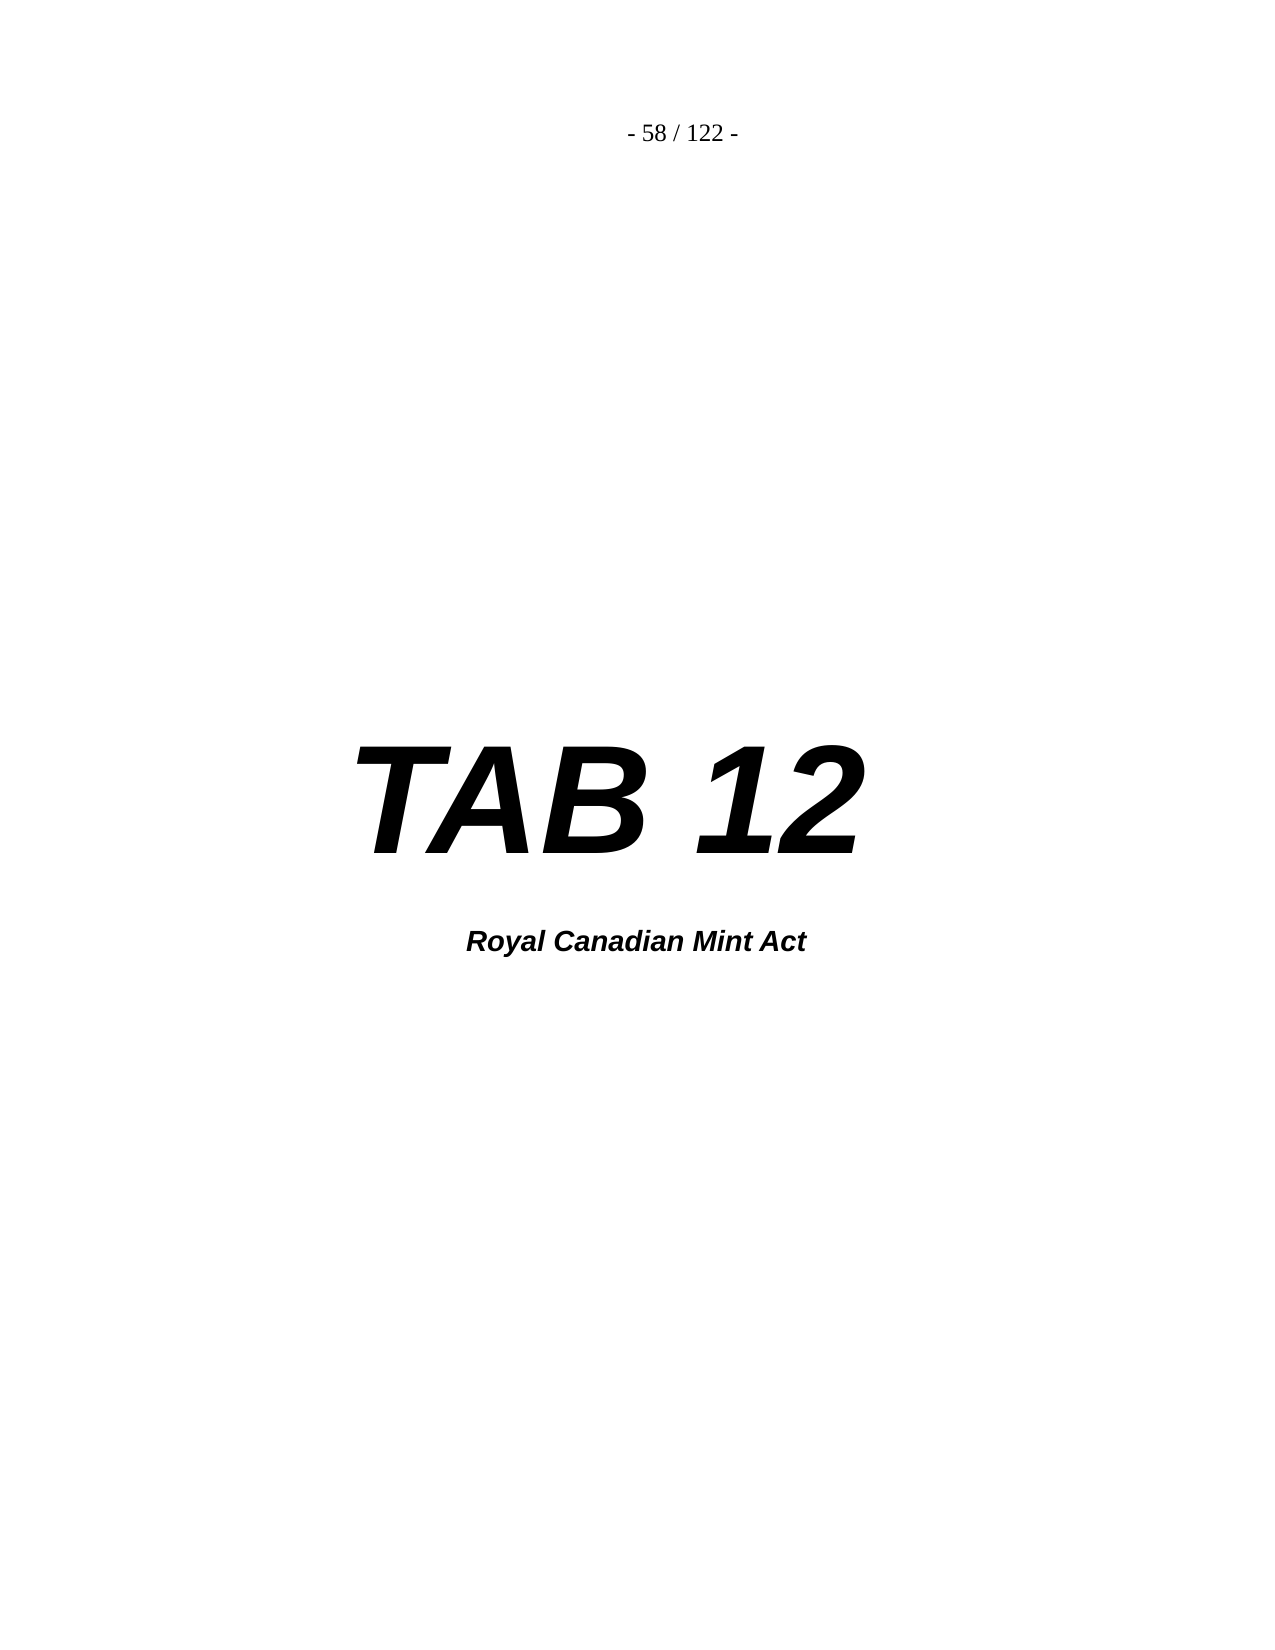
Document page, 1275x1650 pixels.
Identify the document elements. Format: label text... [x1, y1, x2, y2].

subtitle Royal Canadian Mint Act [118, 924, 1157, 957]
